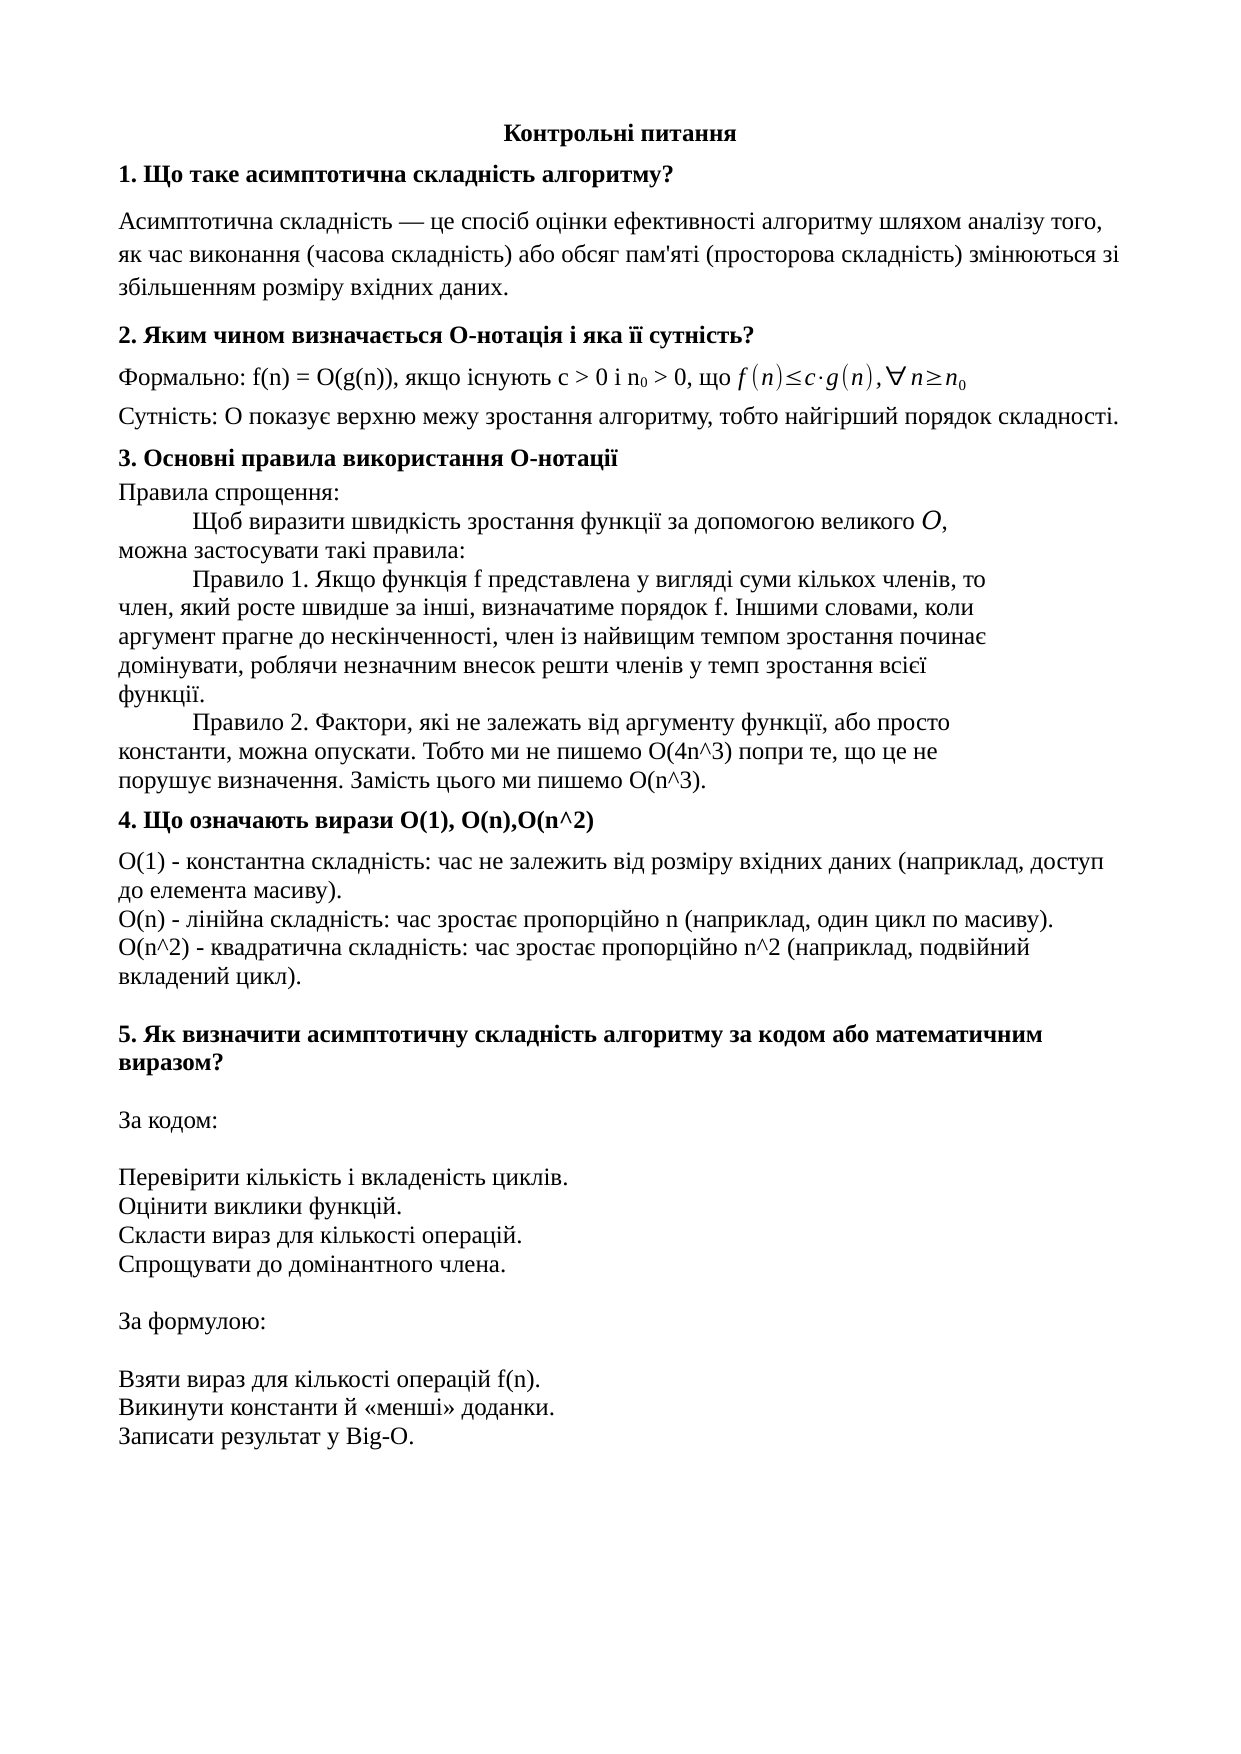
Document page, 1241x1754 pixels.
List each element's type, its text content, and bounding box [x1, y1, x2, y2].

text Правила спрощення: [118, 477, 1122, 506]
text За формулою: [118, 1306, 1122, 1335]
text 2. Яким чином визначається O-нотація і яка її сутність? [118, 320, 1122, 349]
text За кодом: [118, 1105, 1122, 1134]
text Формально: f(n) = O(g(n)), якщо існують c > 0 і n0 > 0, що [118, 362, 1122, 394]
text Щоб виразити швидкість зростання функції за допомогою великого 𝑂, [118, 506, 1122, 535]
text O(n) - лінійна складність: час зростає пропорційно n (наприклад, один цикл по масиву). [118, 904, 1122, 932]
text аргумент прагне до нескінченності, член із найвищим темпом зростання починає [118, 621, 1122, 650]
text Взяти вираз для кількості операцій f(n). [118, 1364, 1122, 1392]
text Правило 2. Фактори, які не залежать від аргументу функції, або просто [118, 707, 1122, 736]
text член, який росте швидше за інші, визначатиме порядок f. Іншими словами, коли [118, 592, 1122, 621]
text порушує визначення. Замість цього ми пишемо O(n^3). [118, 765, 1122, 794]
text домінувати, роблячи незначним внесок решти членів у темп зростання всієї [118, 650, 1122, 679]
text Контрольні питання [118, 118, 1122, 147]
text константи, можна опускати. Тобто ми не пишемо O(4n^3) попри те, що це не [118, 736, 1122, 765]
text Правило 1. Якщо функція f представлена у вигляді суми кількох членів, то [118, 564, 1122, 592]
text O(1) - константна складність: час не залежить від розміру вхідних даних (наприклад, доступ до елемента масиву). [118, 846, 1122, 904]
text 4. Що означають вирази O(1), O(n),O(n^2) [118, 806, 1122, 834]
text можна застосувати такі правила: [118, 535, 1122, 564]
text функції. [118, 679, 1122, 707]
text 1. Що таке асимптотична складність алгоритму? [118, 159, 1122, 187]
text Скласти вираз для кількості операцій. [118, 1220, 1122, 1249]
text O(n^2) - квадратична складність: час зростає пропорційно n^2 (наприклад, подвійний вкладений цикл). [118, 932, 1122, 990]
text Записати результат у Big-O. [118, 1421, 1122, 1450]
text Викинути константи й «менші» доданки. [118, 1392, 1122, 1421]
text Оцінити виклики функцій. [118, 1191, 1122, 1220]
text 3. Основні правила використання O-нотації [118, 443, 1122, 472]
text Спрощувати до домінантного члена. [118, 1249, 1122, 1277]
text Асимптотична складність — це спосіб оцінки ефективності алгоритму шляхом аналізу того, як час виконання (часова складність) або обсяг пам'яті (просторова складність) змінюються зі збільшенням розміру вхідних даних. [118, 206, 1122, 301]
text 5. Як визначити асимптотичну складність алгоритму за кодом або математичним виразом? [118, 1019, 1122, 1076]
text Сутність: O показує верхню межу зростання алгоритму, тобто найгірший порядок складності. [118, 401, 1122, 430]
text Перевірити кількість і вкладеність циклів. [118, 1162, 1122, 1191]
